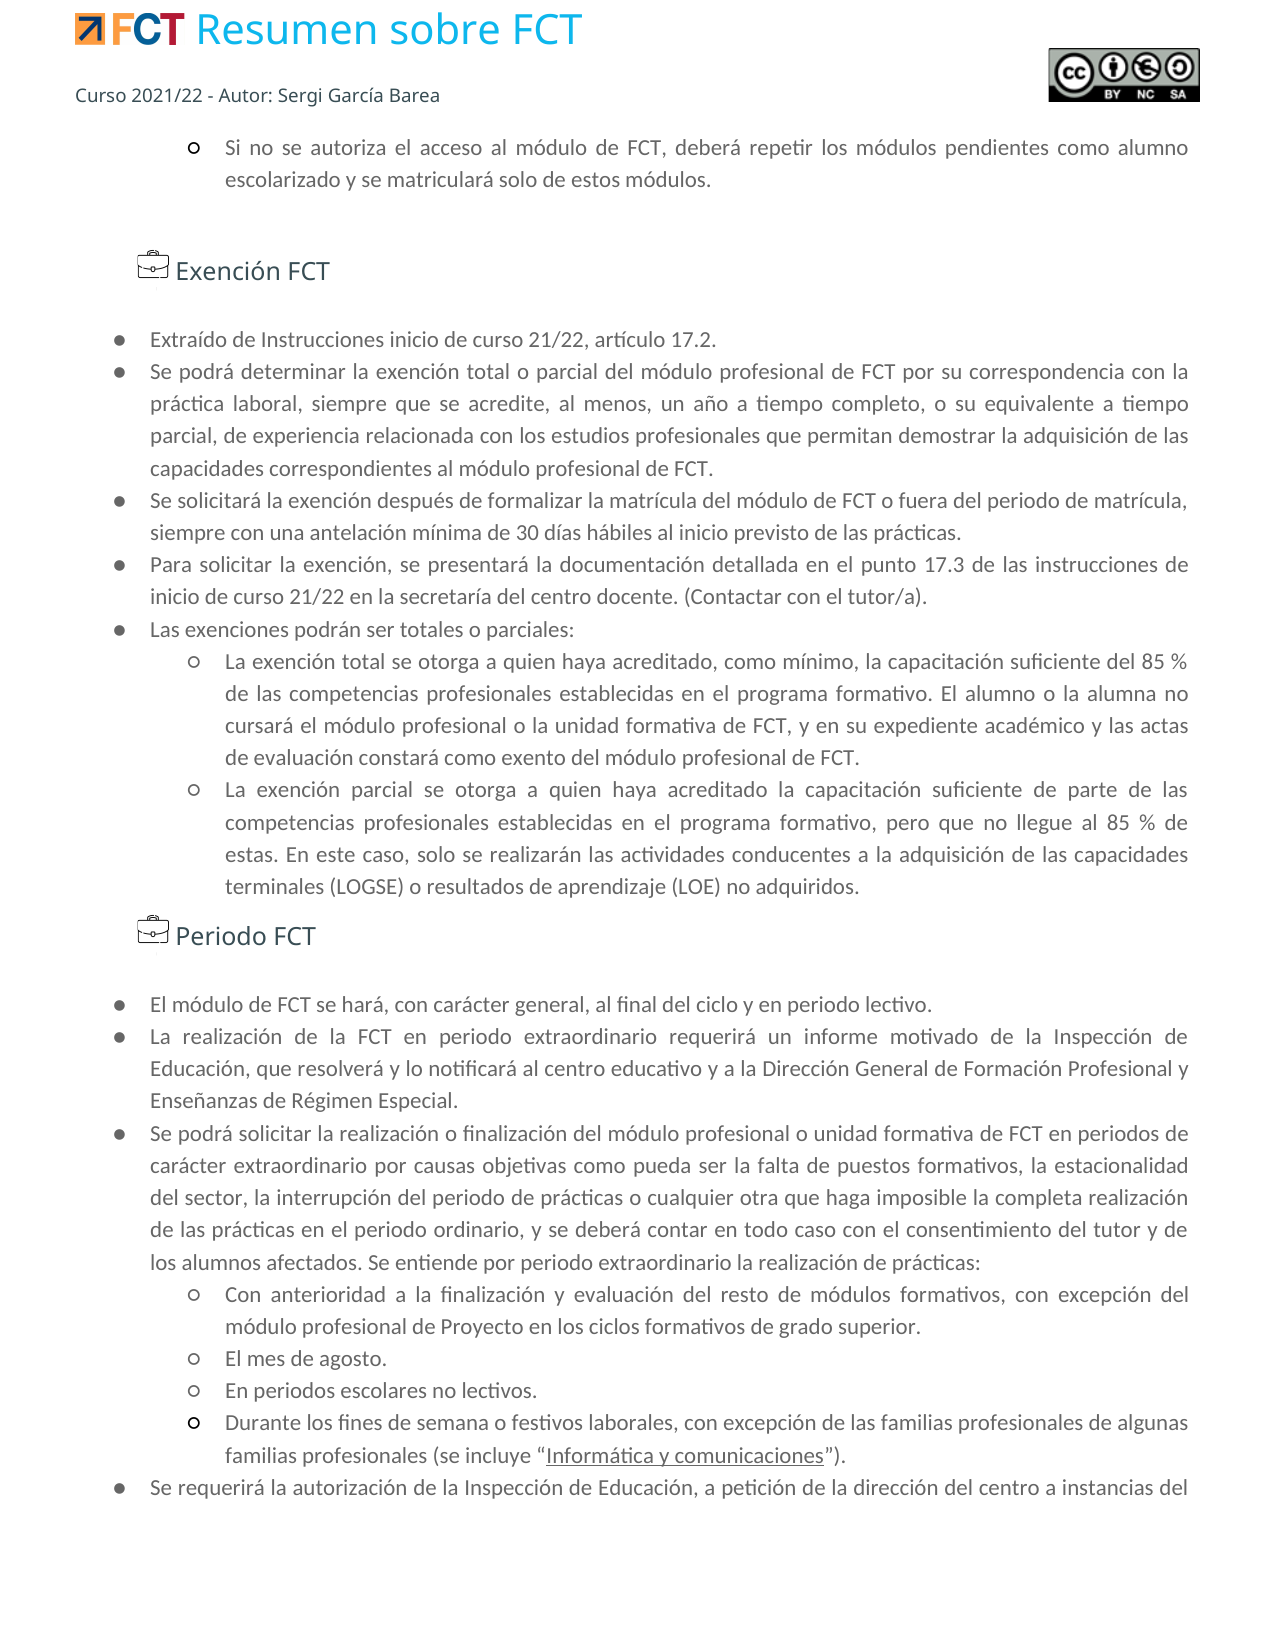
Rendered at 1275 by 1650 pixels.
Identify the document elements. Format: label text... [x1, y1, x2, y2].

list Las exenciones podrán ser totales o parciales: [112, 615, 1191, 643]
list Con anterioridad a la finalización y evaluación del resto de módulos formativos, con excepción del módulo profesional de Proyecto en los ciclos formativos de grado superior. [187, 1280, 1191, 1340]
list Si no se autoriza el acceso al módulo de FCT, deberá repetir los módulos pendientes como alumno escolarizado y se matriculará solo de estos módulos. [187, 133, 1191, 193]
list La realización de la FCT en periodo extraordinario requerirá un informe motivado de la Inspección de Educación, que resolverá y lo notificará al centro educativo y a la Dirección General de Formación Profesional y Enseñanzas de Régimen Especial. [112, 1022, 1191, 1115]
list Durante los fines de semana o festivos laborales, con excepción de las familias profesionales de algunas familias profesionales (se incluye “Informática y comunicaciones”). [187, 1408, 1191, 1469]
text Exención FCT [137, 249, 1117, 287]
list La exención total se otorga a quien haya acreditado, como mínimo, la capacitación suficiente del 85 % de las competencias profesionales establecidas en el programa formativo. El alumno o la alumna no cursará el módulo profesional o la unidad formativa de FCT, y en su expediente académico y las actas de evaluación constará como exento del módulo profesional de FCT. [187, 647, 1191, 771]
text Periodo FCT [137, 914, 1117, 952]
list Se solicitará la exención después de formalizar la matrícula del módulo de FCT o fuera del periodo de matrícula, siempre con una antelación mínima de 30 días hábiles al inicio previsto de las prácticas. [112, 486, 1191, 546]
list Para solicitar la exención, se presentará la documentación detallada en el punto 17.3 de las instrucciones de inicio de curso 21/22 en la secretaría del centro docente. (Contactar con el tutor/a). [112, 550, 1191, 611]
list El mes de agosto. [187, 1344, 1191, 1372]
list Se podrá determinar la exención total o parcial del módulo profesional de FCT por su correspondencia con la práctica laboral, siempre que se acredite, al menos, un año a tiempo completo, o su equivalente a tiempo parcial, de experiencia relacionada con los estudios profesionales que permitan demostrar la adquisición de las capacidades correspondientes al módulo profesional de FCT. [112, 357, 1191, 482]
list Se podrá solicitar la realización o finalización del módulo profesional o unidad formativa de FCT en periodos de carácter extraordinario por causas objetivas como pueda ser la falta de puestos formativos, la estacionalidad del sector, la interrupción del periodo de prácticas o cualquier otra que haga imposible la completa realización de las prácticas en el periodo ordinario, y se deberá contar en todo caso con el consentimiento del tutor y de los alumnos afectados. Se entiende por periodo extraordinario la realización de prácticas: [112, 1119, 1191, 1276]
list El módulo de FCT se hará, con carácter general, al final del ciclo y en periodo lectivo. [112, 990, 1191, 1018]
list La exención parcial se otorga a quien haya acreditado la capacitación suficiente de parte de las competencias profesionales establecidas en el programa formativo, pero que no llegue al 85 % de estas. En este caso, solo se realizarán las actividades conducentes a la adquisición de las capacidades terminales (LOGSE) o resultados de aprendizaje (LOE) no adquiridos. [187, 776, 1191, 900]
list En periodos escolares no lectivos. [187, 1376, 1191, 1404]
picture [1048, 48, 1200, 102]
picture [75, 13, 185, 45]
picture [137, 248, 169, 280]
list Se requerirá la autorización de la Inspección de Educación, a petición de la dirección del centro a instancias del [112, 1473, 1191, 1501]
picture [137, 913, 169, 945]
list Extraído de Instrucciones inicio de curso 21/22, artículo 17.2. [112, 325, 1191, 353]
